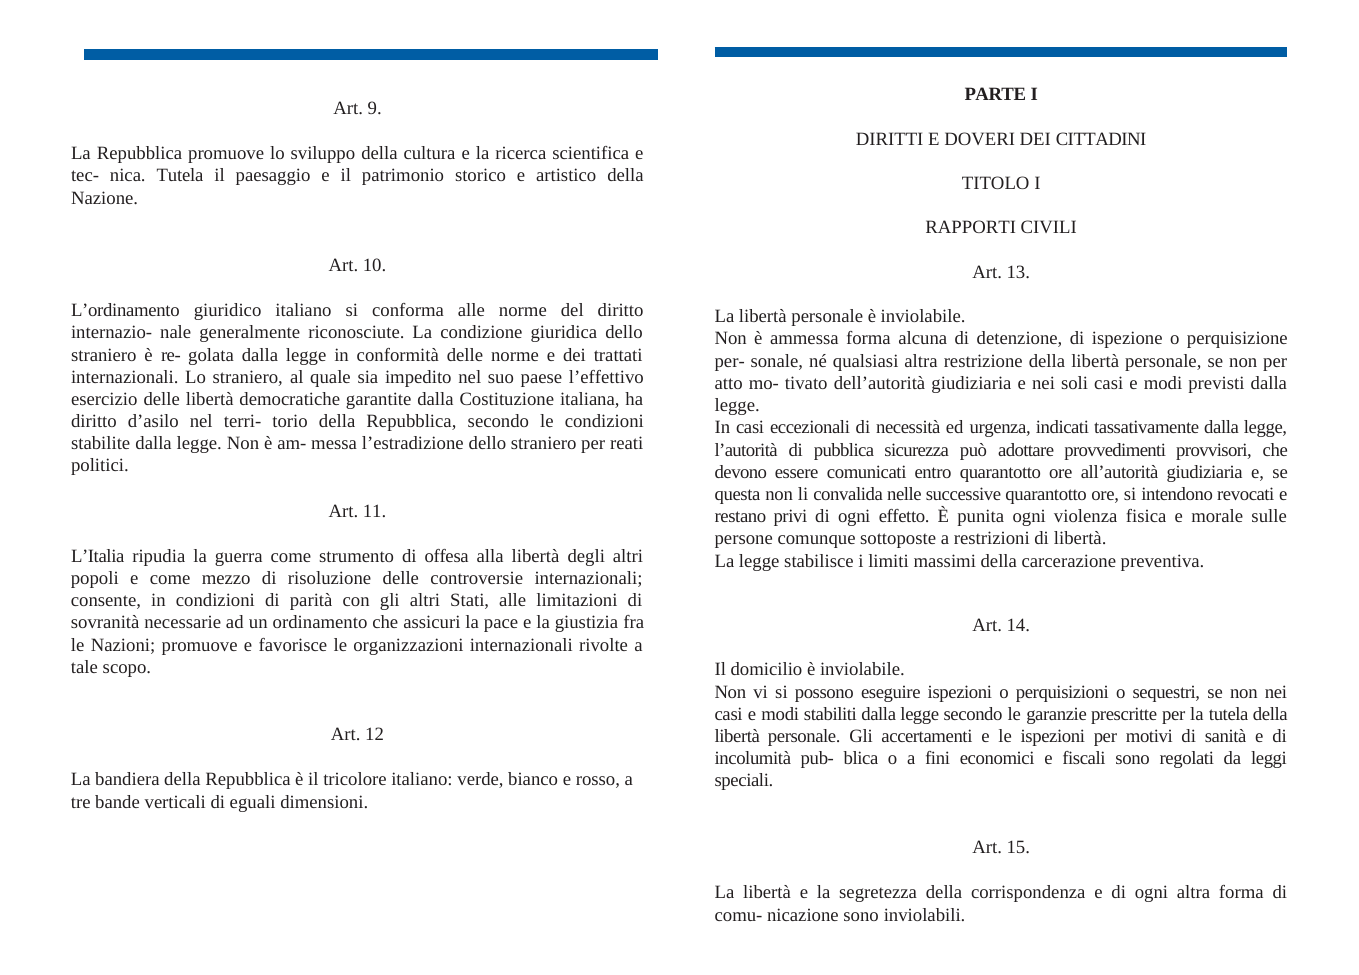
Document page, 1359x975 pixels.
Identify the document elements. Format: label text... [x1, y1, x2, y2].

text Art. 14. [855, 613, 1147, 635]
text Il domicilio è inviolabile. [714, 658, 1339, 680]
text Non vi si possono eseguire ispezioni o perquisizioni o sequestri, se non nei casi e modi stabiliti dalla legge secondo le garanzie prescritte per la tutela della libertà personale. Gli accertamenti e le ispezioni per motivi di sanità e di incolumità pub- blica o a fini economici e fiscali sono regolati da leggi speciali. [714, 681, 1288, 791]
text RAPPORTI CIVILI Art. 13. [923, 216, 1078, 282]
text L’Italia ripudia la guerra come strumento di offesa alla libertà degli altri popoli e come mezzo di risoluzione delle controversie internazionali; consente, in condizioni di parità con gli altri Stati, alle limitazioni di sovranità necessarie ad un ordinamento che assicuri la pace e la giustizia fra le Nazioni; promuove e favorisce le organizzazioni internazionali rivolte a tale scopo. [71, 545, 644, 677]
text La bandiera della Repubblica è il tricolore italiano: verde, bianco e rosso, a tre bande verticali di eguali dimensioni. [71, 768, 636, 812]
text Art. 15. [855, 836, 1146, 858]
text Art. 12 [177, 723, 537, 745]
text Art. 11. [177, 499, 537, 521]
text L’ordinamento giuridico italiano si conforma alle norme del diritto internazio- nale generalmente riconosciute. La condizione giuridica dello straniero è re- golata dalla legge in conformità delle norme e dei trattati internazionali. Lo straniero, al quale sia impedito nel suo paese l’effettivo esercizio delle libertà democratiche garantite dalla Costituzione italiana, ha diritto d’asilo nel terri- torio della Repubblica, secondo le condizioni stabilite dalla legge. Non è am- messa l’estradizione dello straniero per reati politici. [71, 299, 644, 476]
text PARTE I [855, 83, 1147, 104]
text La Repubblica promuove lo sviluppo della cultura e la ricerca scientifica e tec- nica. Tutela il paesaggio e il patrimonio storico e artistico della Nazione. [71, 142, 644, 208]
text Art. 10. [177, 254, 537, 276]
text La libertà e la segretezza della corrispondenza e di ogni altra forma di comu- nicazione sono inviolabili. [714, 881, 1287, 925]
text La libertà personale è inviolabile. [714, 305, 1339, 327]
text Non è ammessa forma alcuna di detenzione, di ispezione o perquisizione per- sonale, né qualsiasi altra restrizione della libertà personale, se non per atto mo- tivato dell’autorità giudiziaria e nei soli casi e modi previsti dalla legge. [714, 327, 1287, 415]
text La legge stabilisce i limiti massimi della carcerazione preventiva. [714, 550, 1339, 571]
text In casi eccezionali di necessità ed urgenza, indicati tassativamente dalla legge, l’autorità di pubblica sicurezza può adottare provvedimenti provvisori, che devono essere comunicati entro quarantotto ore all’autorità giudiziaria e, se questa non li convalida nelle successive quarantotto ore, si intendono revocati e restano privi di ogni effetto. È punita ogni violenza fisica e morale sulle persone comunque sottoposte a restrizioni di libertà. [714, 416, 1288, 549]
text Art. 9. [177, 97, 537, 119]
text DIRITTI E DOVERI DEI CITTADINI TITOLO I [855, 128, 1146, 194]
